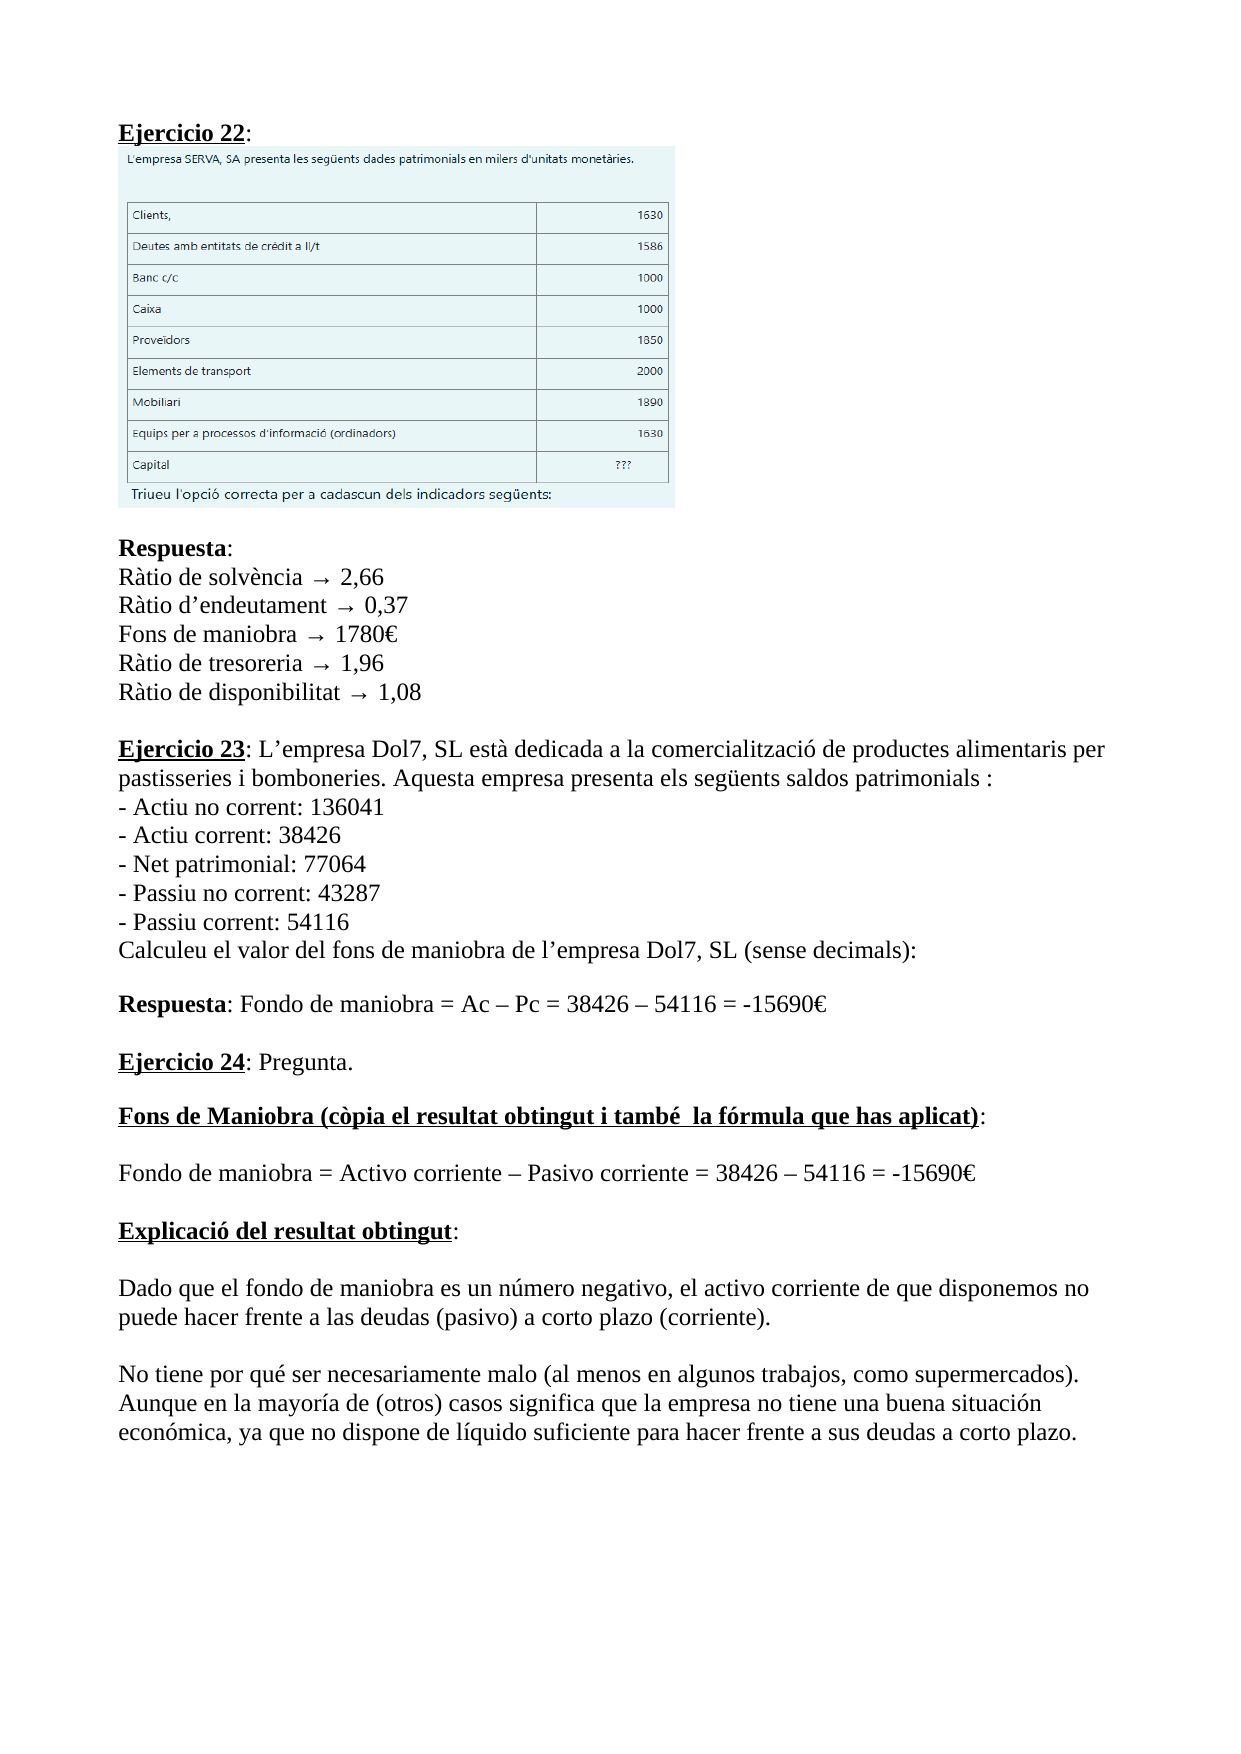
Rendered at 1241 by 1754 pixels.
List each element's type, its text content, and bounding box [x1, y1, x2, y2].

text - Passiu corrent: 54116 [118, 907, 1122, 935]
text Ràtio de tresoreria → 1,96 [118, 648, 1122, 677]
text Ejercicio 24: Pregunta. Fons de Maniobra (còpia el resultat obtingut i també la fórmula que has aplicat): [118, 1047, 1122, 1129]
text Ejercicio 22: Respuesta: Ràtio de solvència → 2,66 [118, 118, 1122, 590]
text Fondo de maniobra = Activo corriente – Pasivo corriente = 38426 – 54116 = -15690€ [118, 1129, 1122, 1187]
text Ràtio d’endeutament → 0,37 [118, 590, 1122, 619]
text - Net patrimonial: 77064 [118, 849, 1122, 878]
text Dado que el fondo de maniobra es un número negativo, el activo corriente de que disponemos no puede hacer frente a las deudas (pasivo) a corto plazo (corriente). No tiene por qué ser necesariamente malo (al menos en algunos trabajos, como supermercados). Aunque en la mayoría de (otros) casos significa que la empresa no tiene una buena situación económica, ya que no dispone de líquido suficiente para hacer frente a sus deudas a corto plazo. [118, 1273, 1122, 1446]
text Ejercicio 23: L’empresa Dol7, SL està dedicada a la comercialització de productes alimentaris per pastisseries i bomboneries. Aquesta empresa presenta els següents saldos patrimonials : [118, 734, 1122, 792]
picture [118, 146, 675, 508]
text - Passiu no corrent: 43287 [118, 878, 1122, 907]
text Explicació del resultat obtingut: [118, 1216, 1122, 1244]
text Calculeu el valor del fons de maniobra de l’empresa Dol7, SL (sense decimals): Respuesta: Fondo de maniobra = Ac – Pc = 38426 – 54116 = -15690€ [118, 935, 1122, 1018]
text Ràtio de disponibilitat → 1,08 [118, 677, 1122, 705]
text - Actiu corrent: 38426 [118, 820, 1122, 849]
text - Actiu no corrent: 136041 [118, 792, 1122, 820]
text Fons de maniobra → 1780€ [118, 619, 1122, 648]
